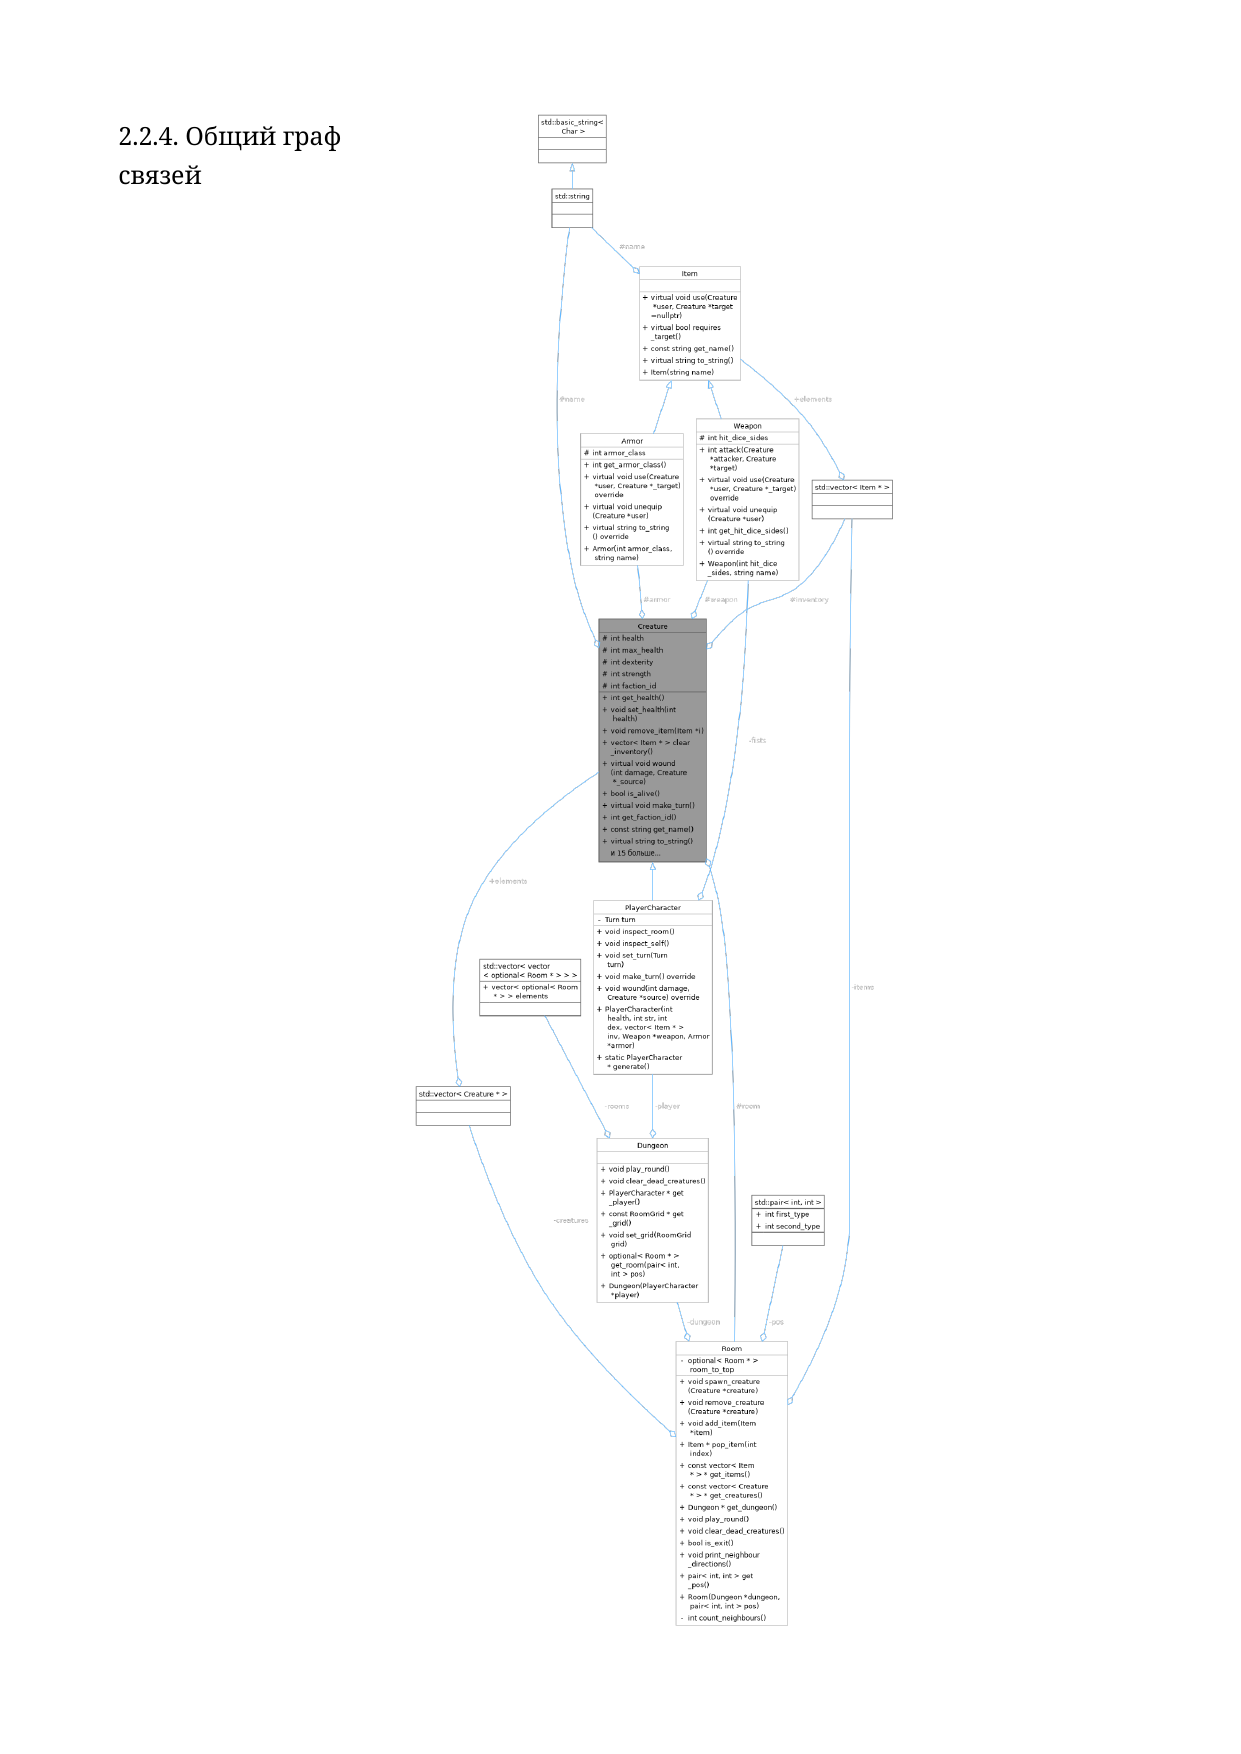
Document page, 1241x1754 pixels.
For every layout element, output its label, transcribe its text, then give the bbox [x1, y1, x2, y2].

text 2.2.4. Общий граф связей [118, 118, 413, 191]
text [894, 118, 1122, 191]
picture [413, 113, 894, 1628]
